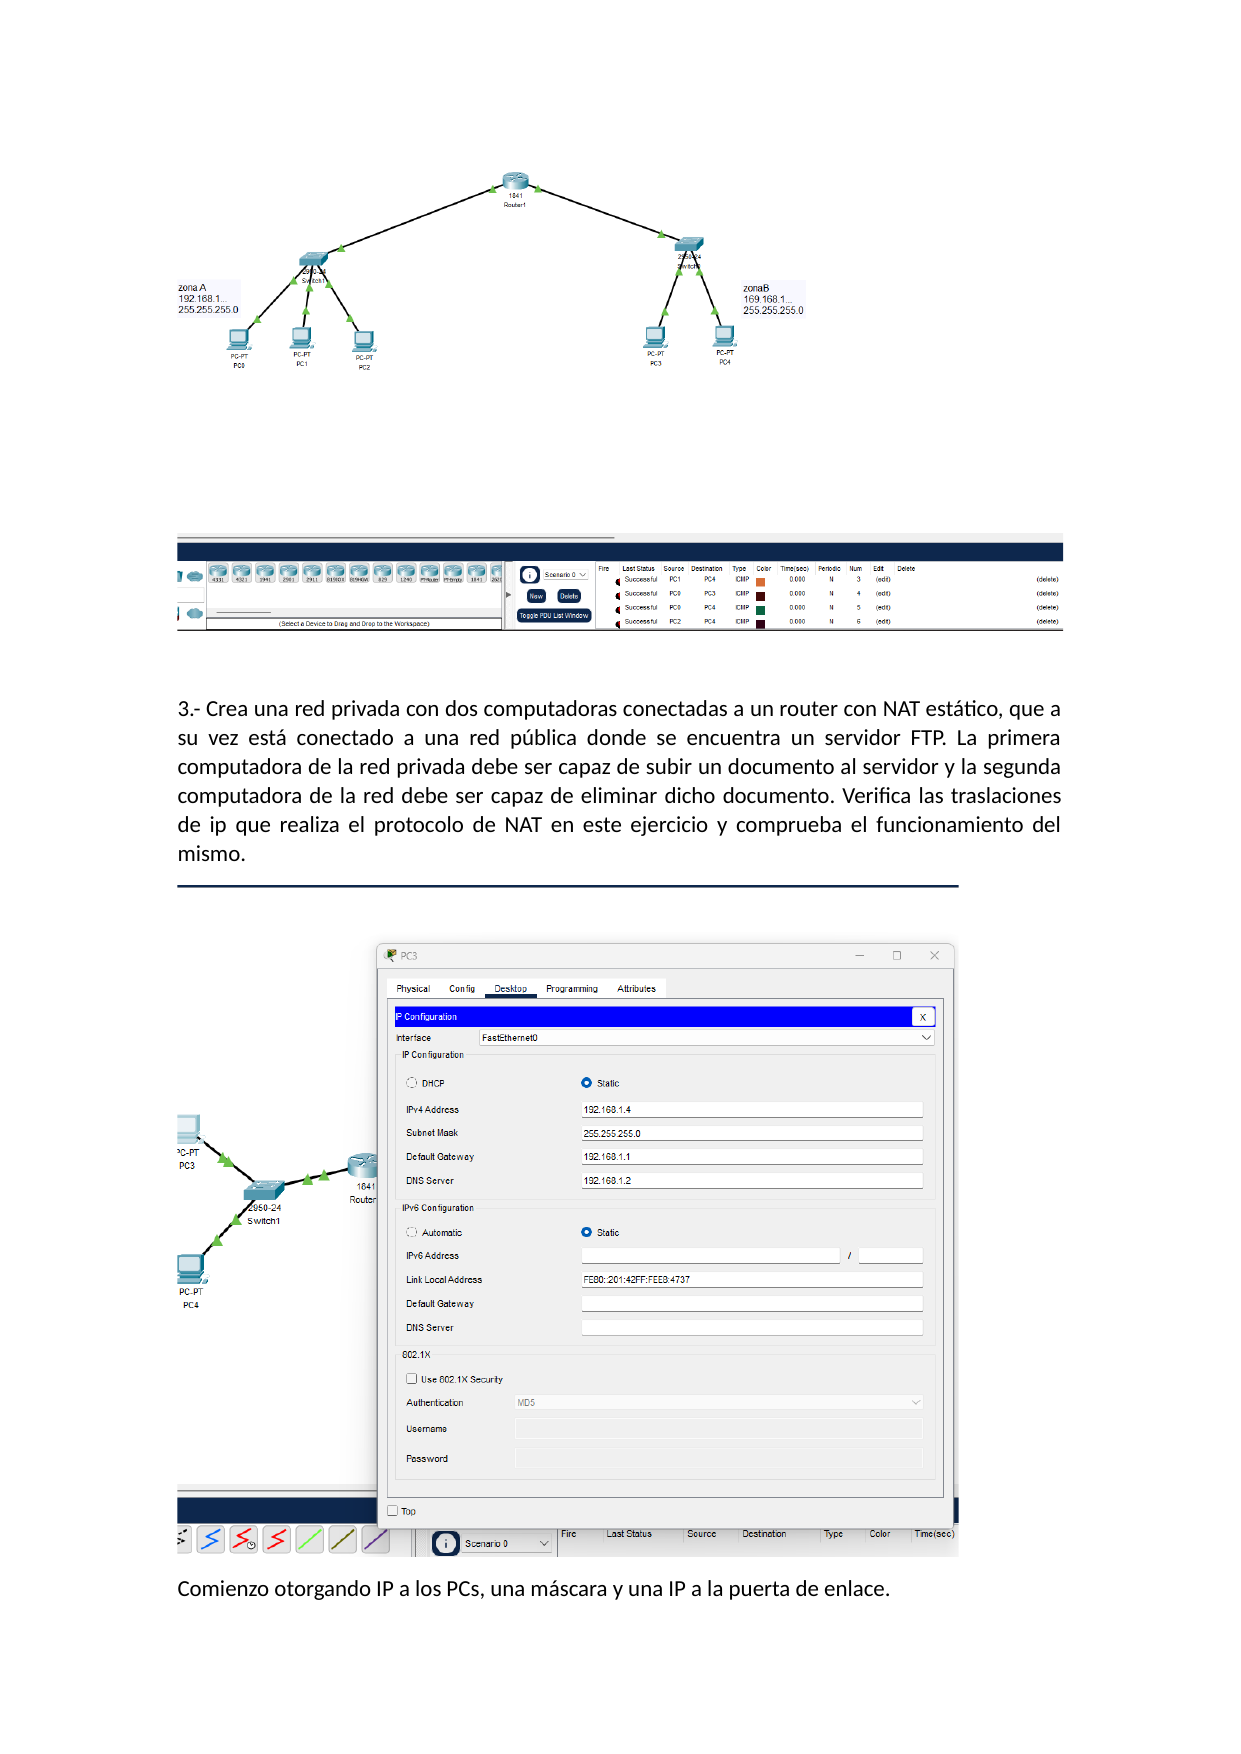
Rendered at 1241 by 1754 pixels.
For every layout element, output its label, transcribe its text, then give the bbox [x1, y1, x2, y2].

text Comienzo otorgando IP a los PCs, una máscara y una IP a la puerta de enlace. [177, 1574, 1063, 1602]
text 3.- Crea una red privada con dos computadoras conectadas a un router con NAT estático, que a su vez está conectado a una red pública donde se encuentra un servidor FTP. La primera computadora de la red privada debe ser capaz de subir un documento al servidor y la segunda computadora de la red debe ser capaz de eliminar dicho documento. Verifica las traslaciones de ip que realiza el protocolo de NAT en este ejercicio y comprueba el funcionamiento del mismo. [177, 694, 1063, 867]
